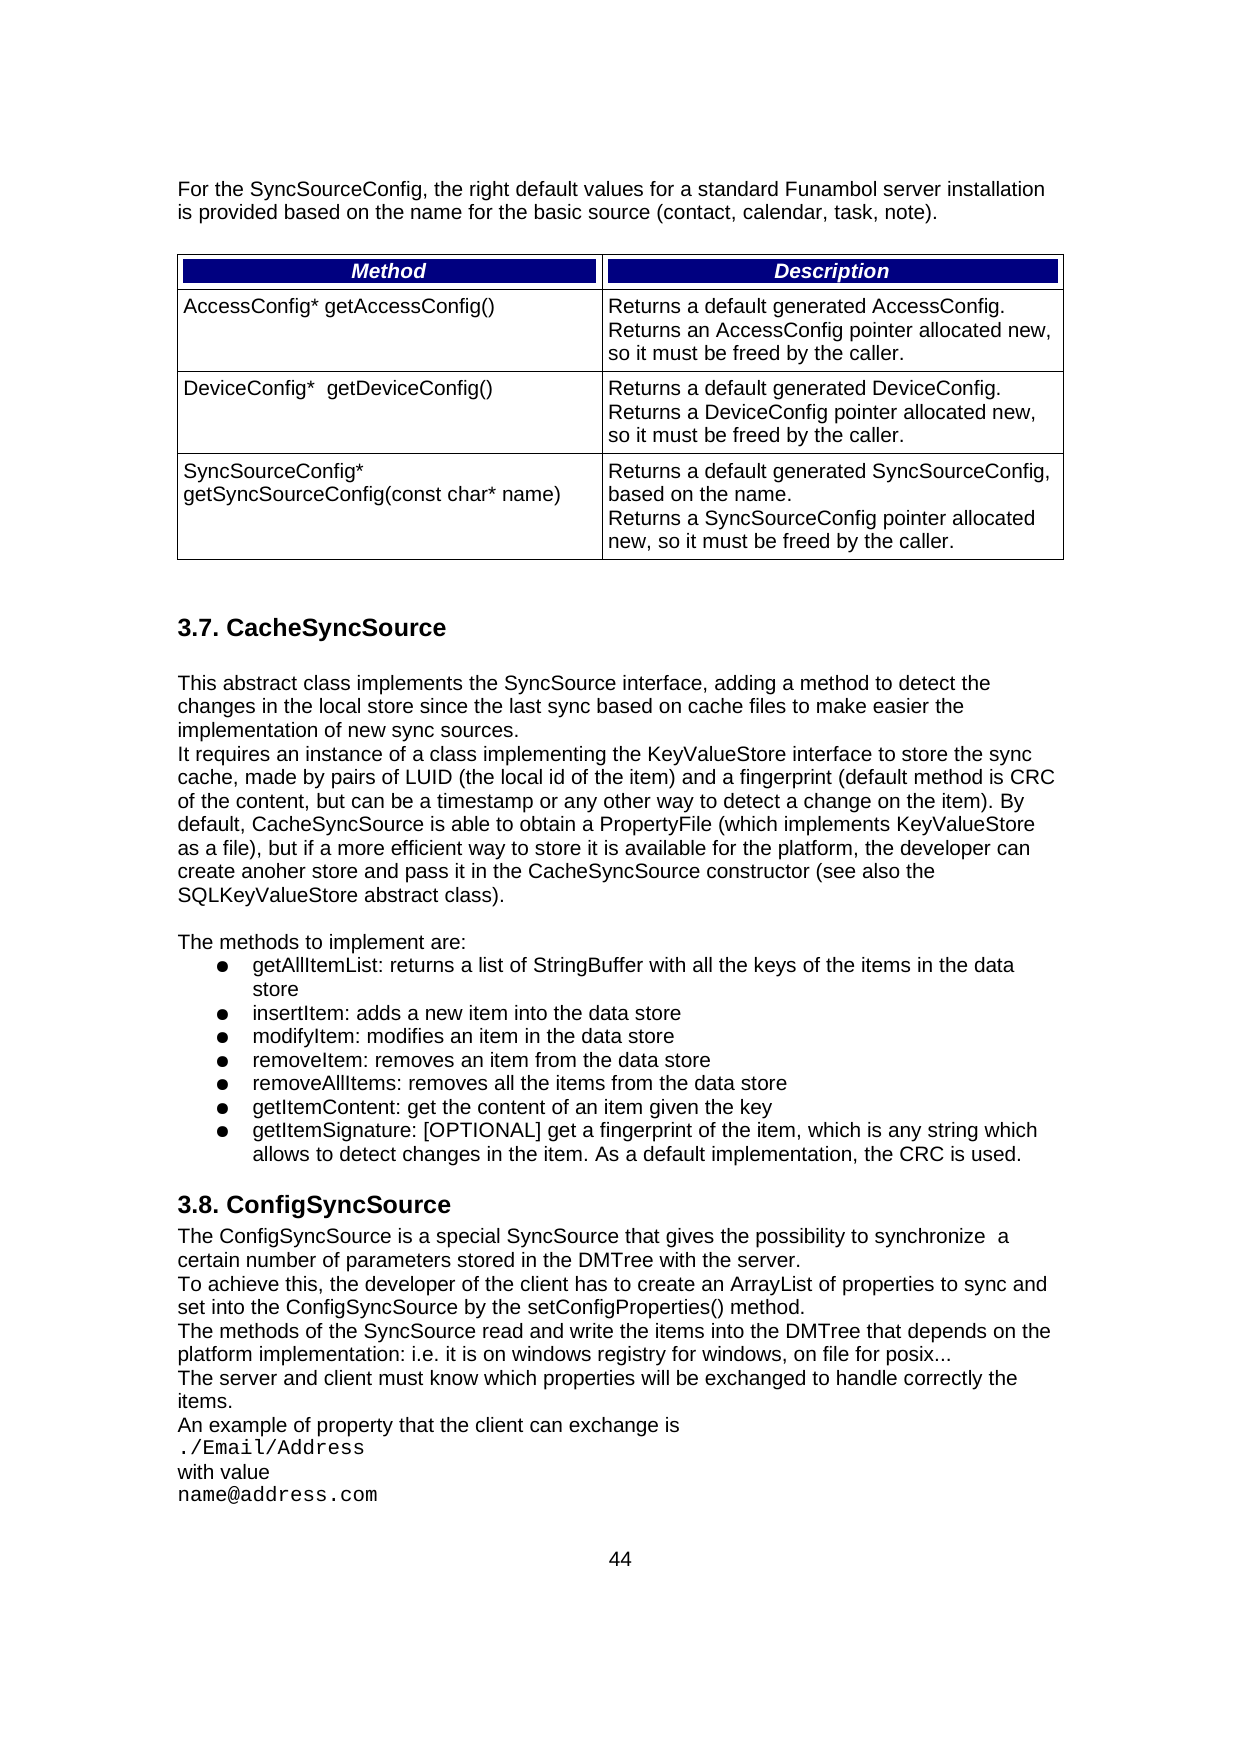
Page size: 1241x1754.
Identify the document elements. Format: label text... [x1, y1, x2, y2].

text This abstract class implements the SyncSource interface, adding a method to detect the changes in the local store since the last sync based on cache files to make easier the implementation of new sync sources. [177, 671, 1063, 742]
table_header Method [178, 255, 602, 289]
text The server and client must know which properties will be exchanged to handle correctly the items. [177, 1366, 1063, 1413]
text The methods of the SyncSource read and write the items into the DMTree that depends on the platform implementation: i.e. it is on windows registry for windows, on file for posix... [177, 1319, 1063, 1366]
text ./Email/Address [177, 1437, 1063, 1461]
text The ConfigSyncSource is a special SyncSource that gives the possibility to synchronize a certain number of parameters stored in the DMTree with the server. [177, 1225, 1063, 1272]
table_cell Returns a default generated DeviceConfig. Returns a DeviceConfig pointer allocated new, so it must be freed by the caller. [603, 372, 1063, 453]
text It requires an instance of a class implementing the KeyValueStore interface to store the sync cache, made by pairs of LUID (the local id of the item) and a fingerprint (default method is CRC of the content, but can be a timestamp or any other way to detect a change on the item). By default, CacheSyncSource is able to obtain a PropertyFile (which implements KeyValueStore as a file), but if a more efficient way to store it is available for the platform, the developer can create anoher store and pass it in the CacheSyncSource constructor (see also the SQLKeyValueStore abstract class). [177, 742, 1063, 907]
table_cell DeviceConfig* getDeviceConfig() [178, 372, 602, 453]
table_cell AccessConfig* getAccessConfig() [178, 290, 602, 371]
text To achieve this, the developer of the client has to create an ArrayList of properties to sync and set into the ConfigSyncSource by the setConfigProperties() method. [177, 1272, 1063, 1319]
subtitle ConfigSyncSource [177, 1191, 1063, 1219]
text name@address.com [177, 1484, 1063, 1508]
list modifyItem: modifies an item in the data store [215, 1024, 1063, 1048]
list insertItem: adds a new item into the data store [215, 1001, 1063, 1024]
table_header Description [603, 255, 1063, 289]
list getItemContent: get the content of an item given the key [215, 1095, 1063, 1119]
list removeAllItems: removes all the items from the data store [215, 1072, 1063, 1095]
list removeItem: removes an item from the data store [215, 1048, 1063, 1072]
table_cell Returns a default generated AccessConfig. Returns an AccessConfig pointer allocated new, so it must be freed by the caller. [603, 290, 1063, 371]
text The methods to implement are: [177, 930, 1063, 954]
text An example of property that the client can exchange is [177, 1413, 1063, 1437]
table_cell Returns a default generated SyncSourceConfig, based on the name. Returns a SyncSourceConfig pointer allocated new, so it must be freed by the caller. [603, 454, 1063, 559]
list getAllItemList: returns a list of StringBuffer with all the keys of the items in the data store [215, 954, 1063, 1001]
list getItemSignature: [OPTIONAL] get a fingerprint of the item, which is any string which allows to detect changes in the item. As a default implementation, the CRC is used. [215, 1119, 1063, 1166]
subtitle CacheSyncSource [177, 613, 1063, 642]
text For the SyncSourceConfig, the right default values for a standard Funambol server installation is provided based on the name for the basic source (contact, calendar, task, note). [177, 177, 1063, 224]
text with value [177, 1461, 1063, 1484]
table_cell SyncSourceConfig* getSyncSourceConfig(const char* name) [178, 454, 602, 559]
